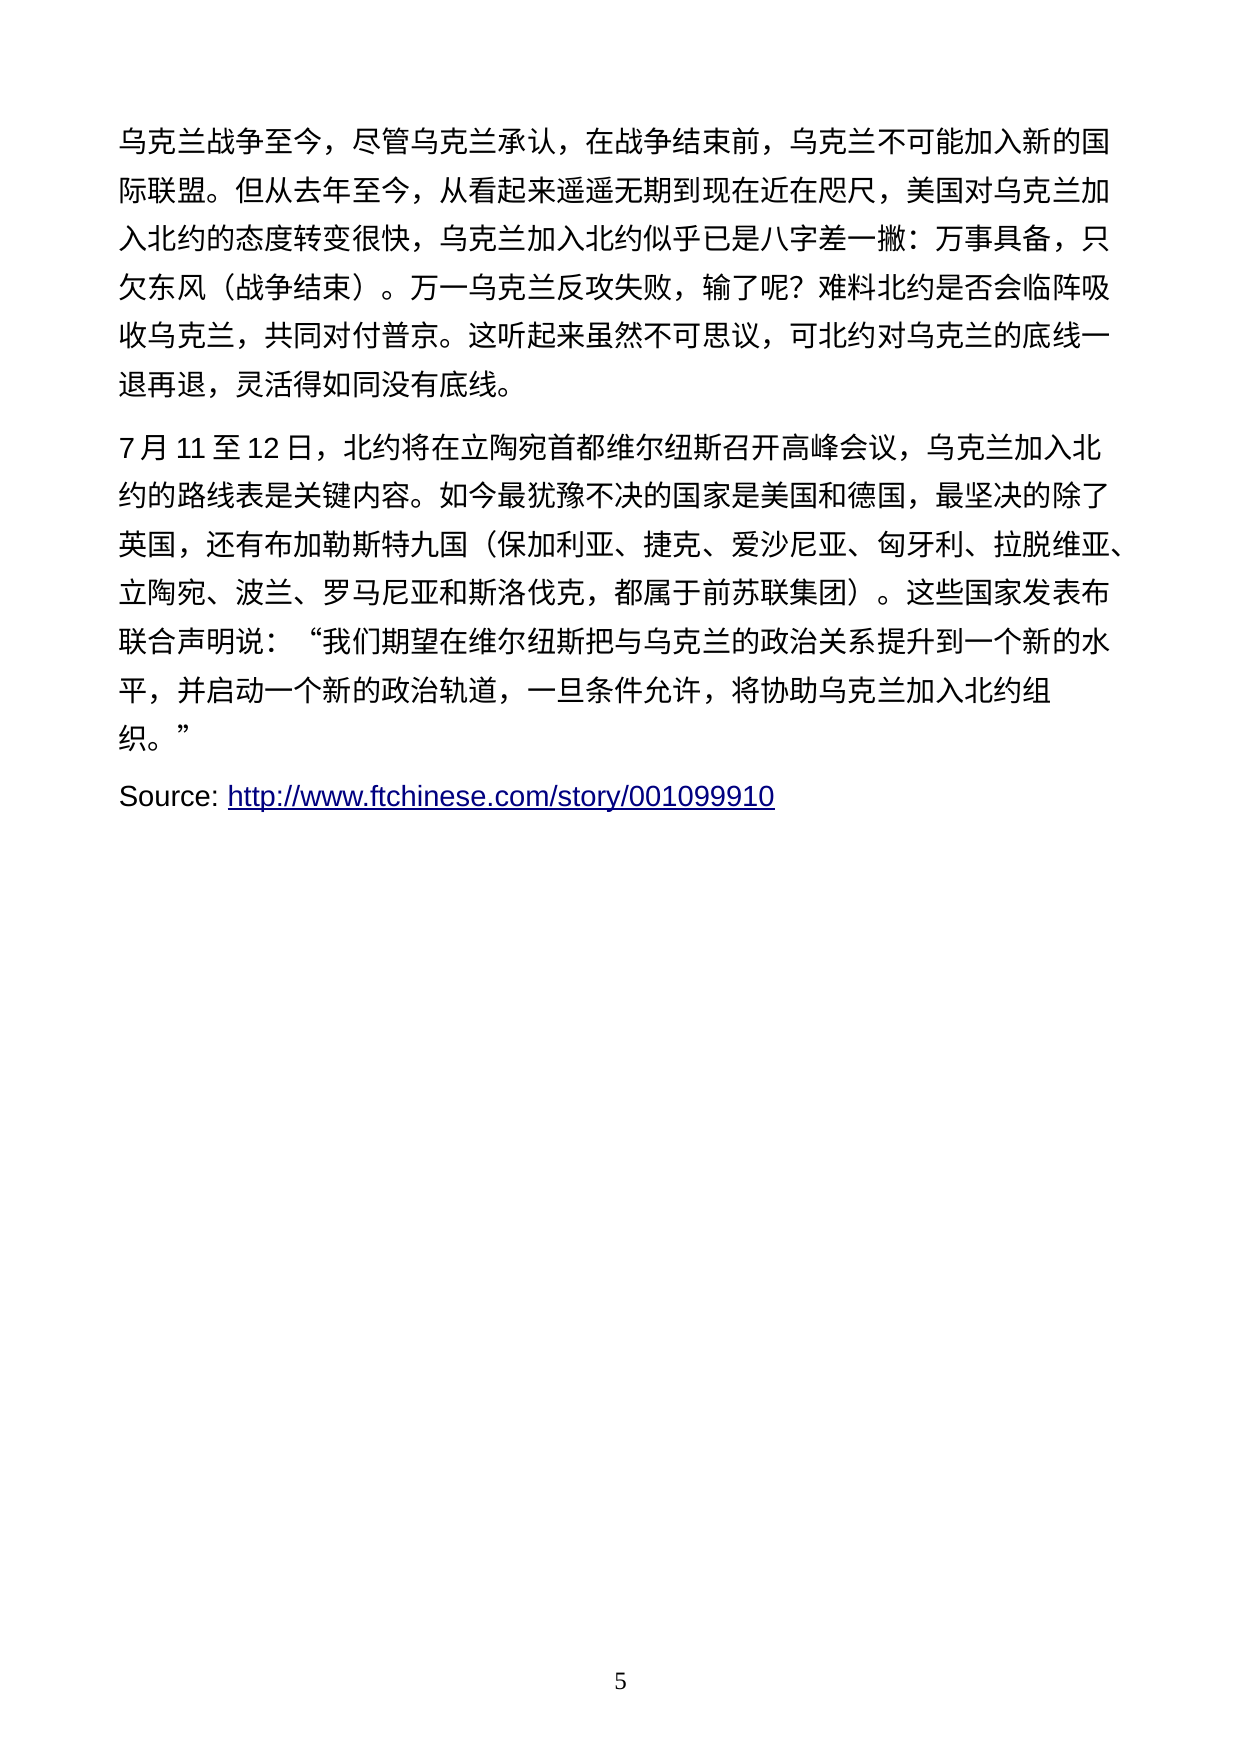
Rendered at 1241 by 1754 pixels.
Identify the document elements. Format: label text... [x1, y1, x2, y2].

text 7月11至12日，北约将在立陶宛首都维尔纽斯召开高峰会议，乌克兰加入北约的路线表是关键内容。如今最犹豫不决的国家是美国和德国，最坚决的除了英国，还有布加勒斯特九国（保加利亚、捷克、爱沙尼亚、匈牙利、拉脱维亚、立陶宛、波兰、罗马尼亚和斯洛伐克，都属于前苏联集团）。这些国家发表布联合声明说：“我们期望在维尔纽斯把与乌克兰的政治关系提升到一个新的水平，并启动一个新的政治轨道，一旦条件允许，将协助乌克兰加入北约组织。” [118, 424, 1122, 758]
text Source: http://www.ftchinese.com/story/001099910 [118, 779, 1122, 812]
text 乌克兰战争至今，尽管乌克兰承认，在战争结束前，乌克兰不可能加入新的国际联盟。但从去年至今，从看起来遥遥无期到现在近在咫尺，美国对乌克兰加入北约的态度转变很快，乌克兰加入北约似乎已是八字差一撇：万事具备，只欠东风（战争结束）。万一乌克兰反攻失败，输了呢？难料北约是否会临阵吸收乌克兰，共同对付普京。这听起来虽然不可思议，可北约对乌克兰的底线一退再退，灵活得如同没有底线。 [118, 118, 1122, 403]
